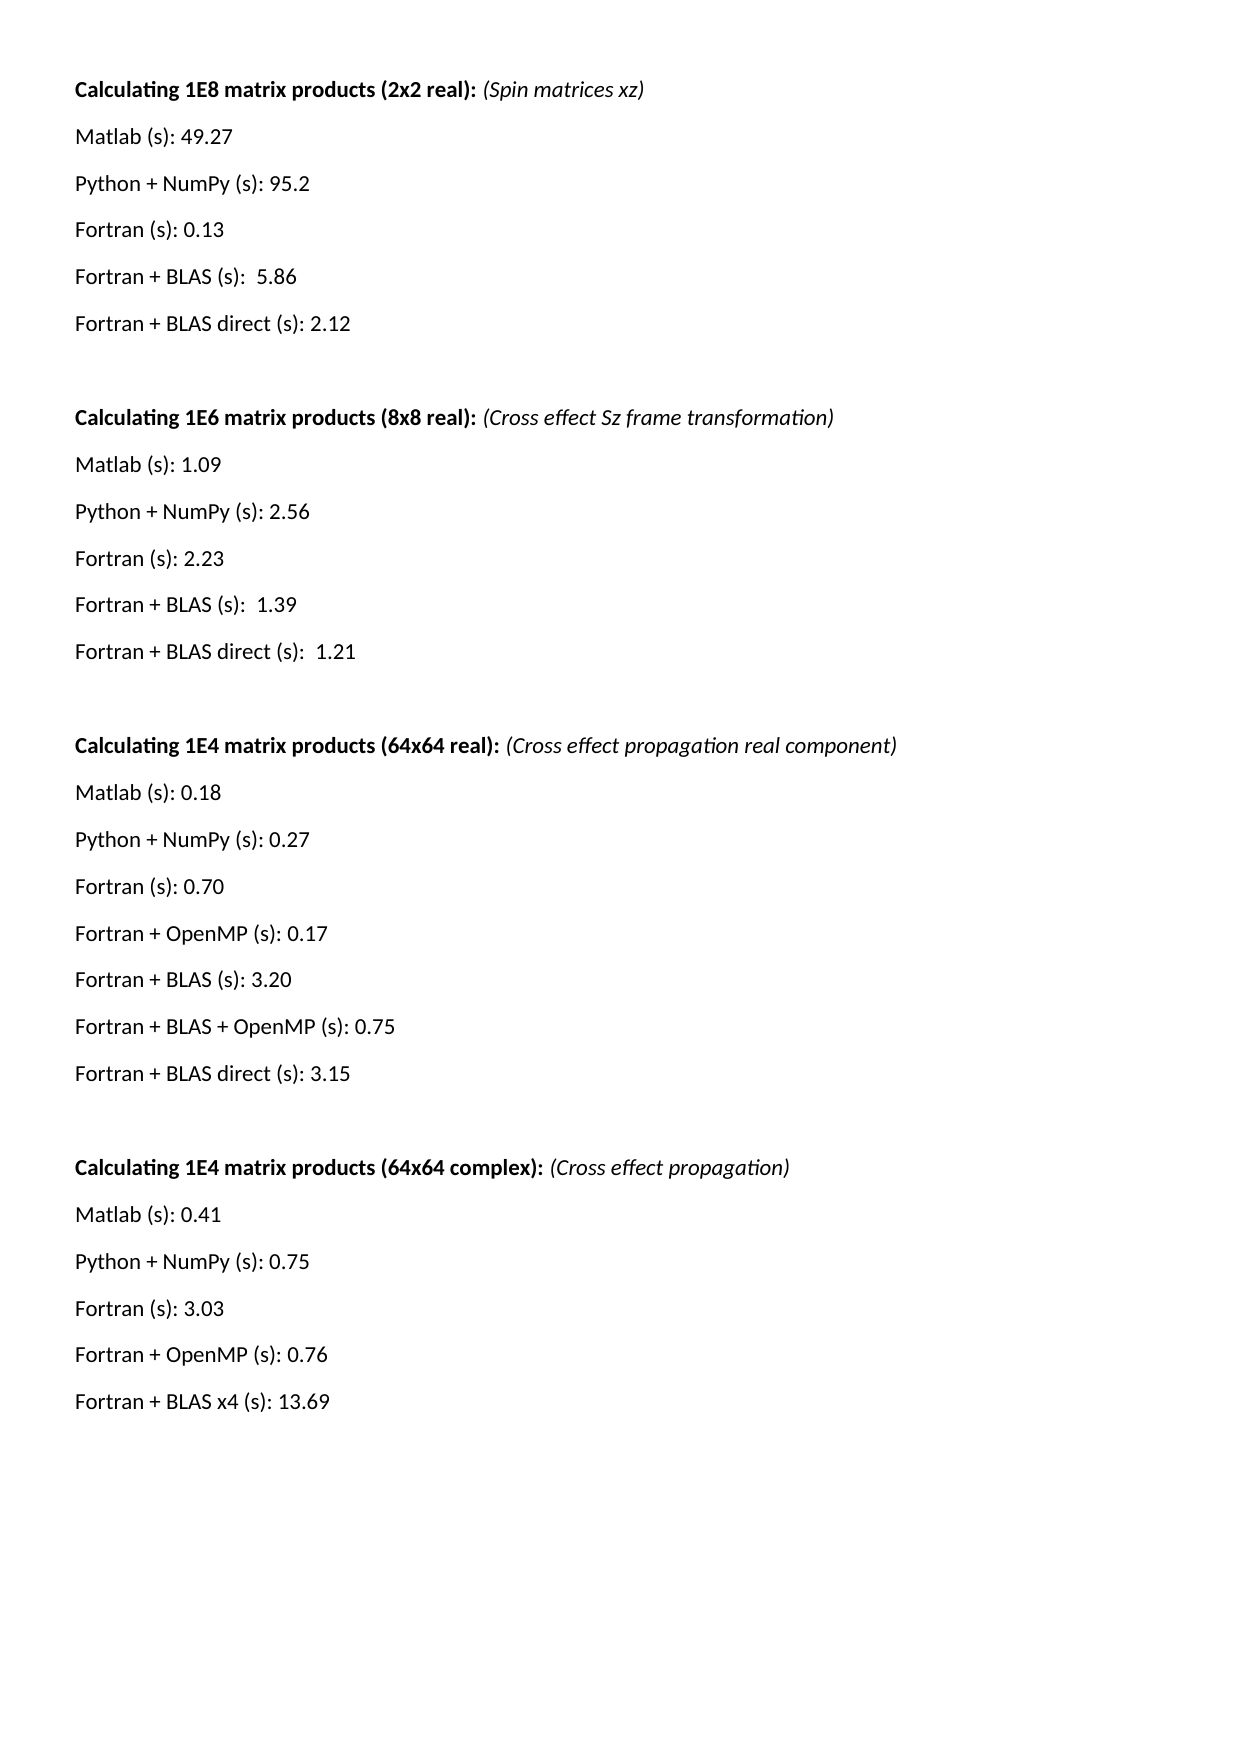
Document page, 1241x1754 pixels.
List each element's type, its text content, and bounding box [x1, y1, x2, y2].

text Fortran (s): 3.03 [75, 1294, 1165, 1322]
text Python + NumPy (s): 0.75 [75, 1247, 1165, 1275]
text Calculating 1E6 matrix products (8x8 real): (Cross effect Sz frame transformation) [75, 403, 1165, 431]
text Fortran + BLAS (s): 5.86 [75, 262, 1165, 291]
text Fortran (s): 0.13 [75, 216, 1165, 244]
text Fortran + BLAS direct (s): 3.15 [75, 1059, 1165, 1087]
text Fortran + OpenMP (s): 0.76 [75, 1341, 1165, 1369]
text Python + NumPy (s): 0.27 [75, 825, 1165, 853]
text Fortran + BLAS (s): 1.39 [75, 591, 1165, 619]
text Python + NumPy (s): 95.2 [75, 169, 1165, 197]
text Fortran + BLAS (s): 3.20 [75, 966, 1165, 994]
text Fortran + BLAS x4 (s): 13.69 [75, 1387, 1165, 1416]
text Fortran + BLAS direct (s): 2.12 [75, 309, 1165, 337]
text Matlab (s): 0.18 [75, 778, 1165, 806]
text Calculating 1E8 matrix products (2x2 real): (Spin matrices xz) [75, 75, 1165, 103]
text Matlab (s): 49.27 [75, 122, 1165, 150]
text Matlab (s): 0.41 [75, 1200, 1165, 1228]
text Calculating 1E4 matrix products (64x64 real): (Cross effect propagation real component) [75, 731, 1165, 759]
text Fortran + BLAS + OpenMP (s): 0.75 [75, 1012, 1165, 1041]
text Fortran (s): 2.23 [75, 544, 1165, 572]
text Python + NumPy (s): 2.56 [75, 497, 1165, 525]
text Matlab (s): 1.09 [75, 450, 1165, 478]
text Fortran + BLAS direct (s): 1.21 [75, 637, 1165, 666]
text Fortran + OpenMP (s): 0.17 [75, 919, 1165, 947]
text Calculating 1E4 matrix products (64x64 complex): (Cross effect propagation) [75, 1153, 1165, 1181]
text Fortran (s): 0.70 [75, 872, 1165, 900]
